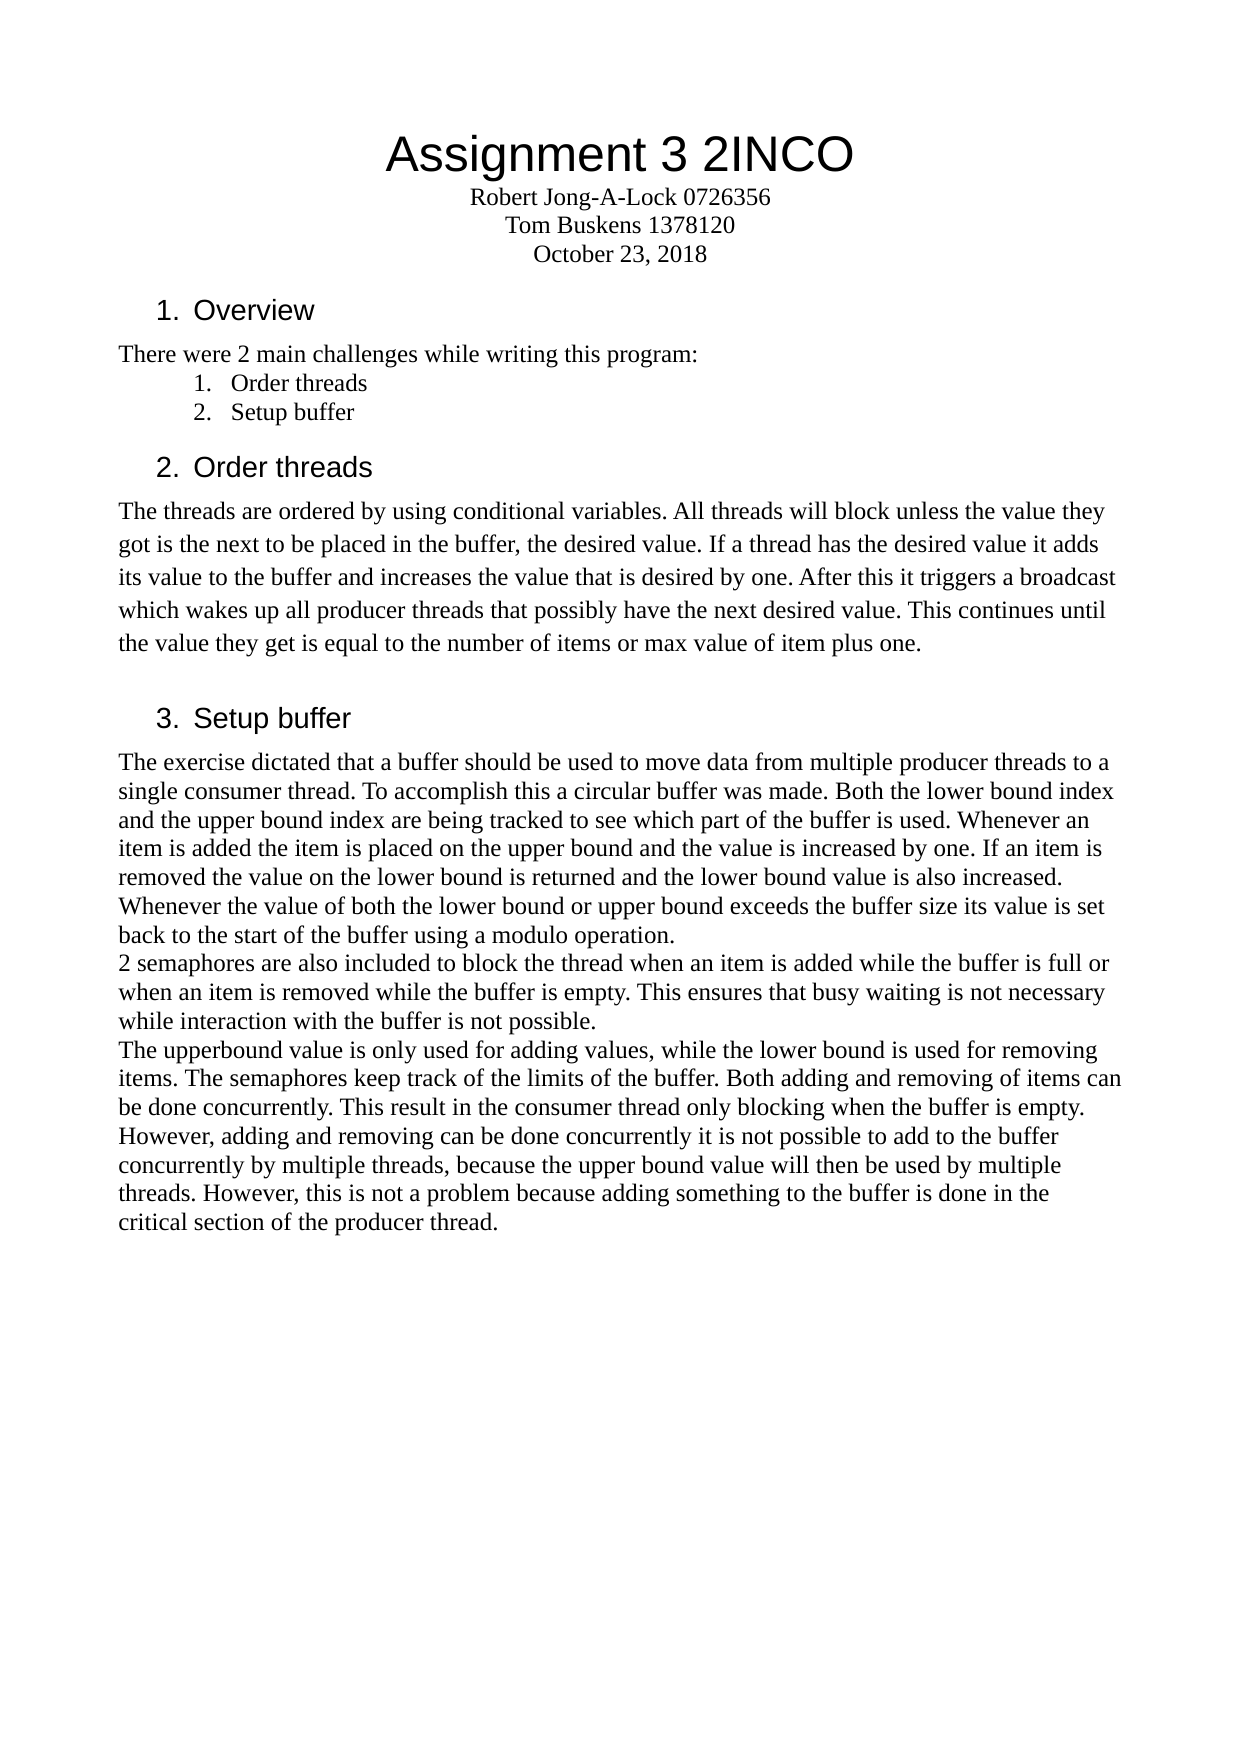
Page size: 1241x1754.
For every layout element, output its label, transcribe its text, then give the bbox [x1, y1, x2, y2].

text Tom Buskens 1378120 [118, 211, 1122, 239]
text The upperbound value is only used for adding values, while the lower bound is used for removing items. The semaphores keep track of the limits of the buffer. Both adding and removing of items can be done concurrently. This result in the consumer thread only blocking when the buffer is empty. [118, 1035, 1122, 1121]
text There were 2 main challenges while writing this program: [118, 339, 1122, 368]
text 2 semaphores are also included to block the thread when an item is added while the buffer is full or when an item is removed while the buffer is empty. This ensures that busy waiting is not necessary while interaction with the buffer is not possible. [118, 948, 1122, 1035]
text Robert Jong-A-Lock 0726356 [118, 182, 1122, 211]
text However, adding and removing can be done concurrently it is not possible to add to the buffer concurrently by multiple threads, because the upper bound value will then be used by multiple threads. However, this is not a problem because adding something to the buffer is done in the critical section of the producer thread. [118, 1121, 1122, 1236]
list Setup buffer [193, 397, 1122, 425]
text The threads are ordered by using conditional variables. All threads will block unless the value they got is the next to be placed in the buffer, the desired value. If a thread has the desired value it adds its value to the buffer and increases the value that is desired by one. After this it triggers a broadcast which wakes up all producer threads that possibly have the next desired value. This continues until the value they get is equal to the number of items or max value of item plus one. [118, 496, 1122, 657]
subtitle Order threads [156, 450, 1122, 484]
subtitle Assignment 3 2INCO [118, 124, 1122, 182]
text The exercise dictated that a buffer should be used to move data from multiple producer threads to a single consumer thread. To accomplish this a circular buffer was made. Both the lower bound index and the upper bound index are being tracked to see which part of the buffer is used. Whenever an item is added the item is placed on the upper bound and the value is increased by one. If an item is removed the value on the lower bound is returned and the lower bound value is also increased. Whenever the value of both the lower bound or upper bound exceeds the buffer size its value is set back to the start of the buffer using a modulo operation. [118, 747, 1122, 948]
text October 23, 2018 [118, 239, 1122, 268]
subtitle Setup buffer [156, 701, 1122, 735]
list Order threads [193, 368, 1122, 397]
subtitle Overview [156, 293, 1122, 327]
